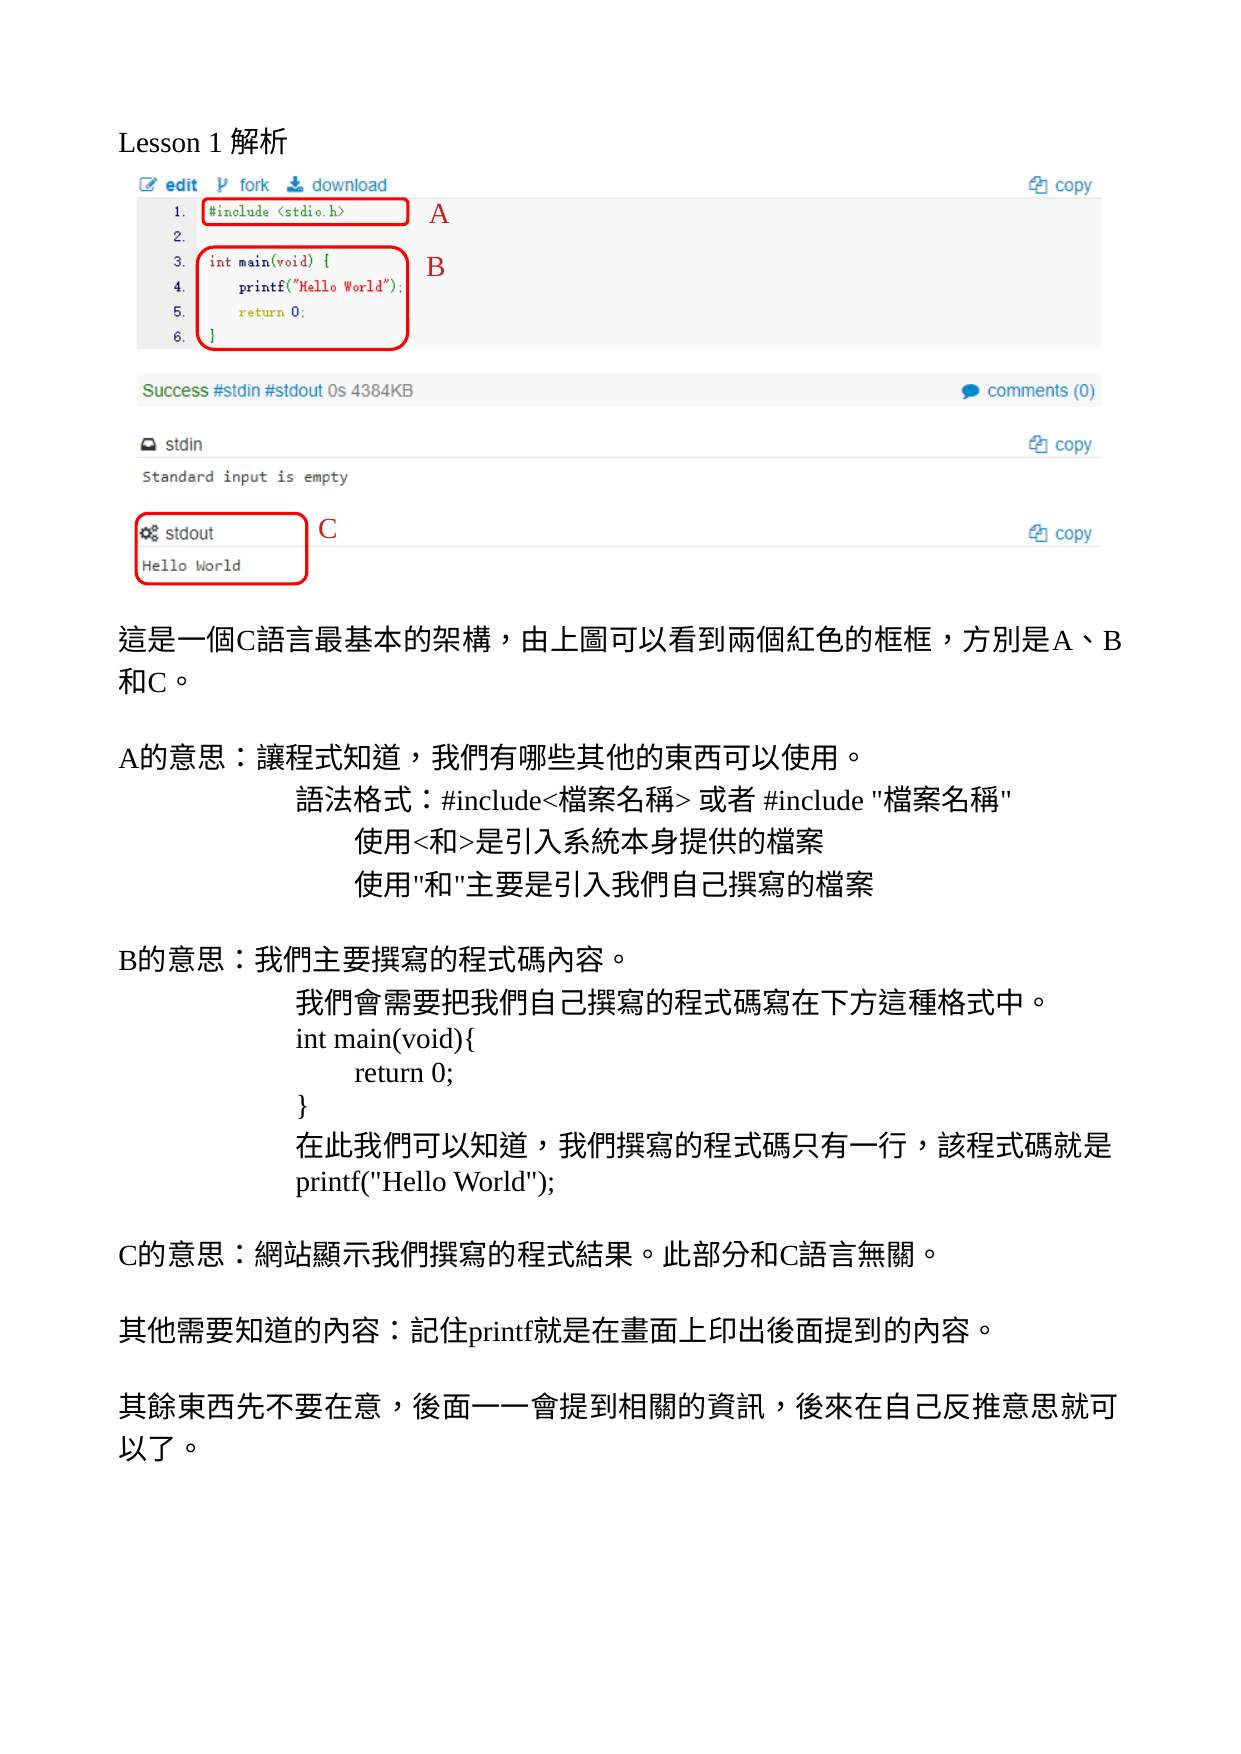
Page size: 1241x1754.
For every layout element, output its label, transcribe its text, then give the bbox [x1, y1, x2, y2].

text 在此我們可以知道，我們撰寫的程式碼只有一行，該程式碼就是 [118, 1122, 1122, 1164]
text 這是一個C語言最基本的架構，由上圖可以看到兩個紅色的框框，方別是A、B和C。 [118, 616, 1122, 701]
text C的意思：網站顯示我們撰寫的程式結果。此部分和C語言無關。 [118, 1231, 1122, 1274]
text } [118, 1088, 1122, 1122]
text B的意思：我們主要撰寫的程式碼內容。 [118, 937, 1122, 979]
picture [118, 160, 1123, 616]
text Lesson 1 解析 [118, 118, 1122, 160]
text 我們會需要把我們自己撰寫的程式碼寫在下方這種格式中。 [118, 979, 1122, 1021]
text int main(void){ [118, 1021, 1122, 1055]
text A的意思：讓程式知道，我們有哪些其他的東西可以使用。 [118, 734, 1122, 776]
text 其他需要知道的內容：記住printf就是在畫面上印出後面提到的內容。 [118, 1307, 1122, 1349]
text 其餘東西先不要在意，後面一一會提到相關的資訊，後來在自己反推意思就可以了。 [118, 1383, 1122, 1468]
text 使用"和"主要是引入我們自己撰寫的檔案 [118, 861, 1122, 903]
text 使用<和>是引入系統本身提供的檔案 [118, 819, 1122, 861]
text return 0; [118, 1055, 1122, 1088]
text printf("Hello World"); [118, 1164, 1122, 1198]
text 語法格式：#include<檔案名稱> 或者 #include "檔案名稱" [118, 776, 1122, 819]
